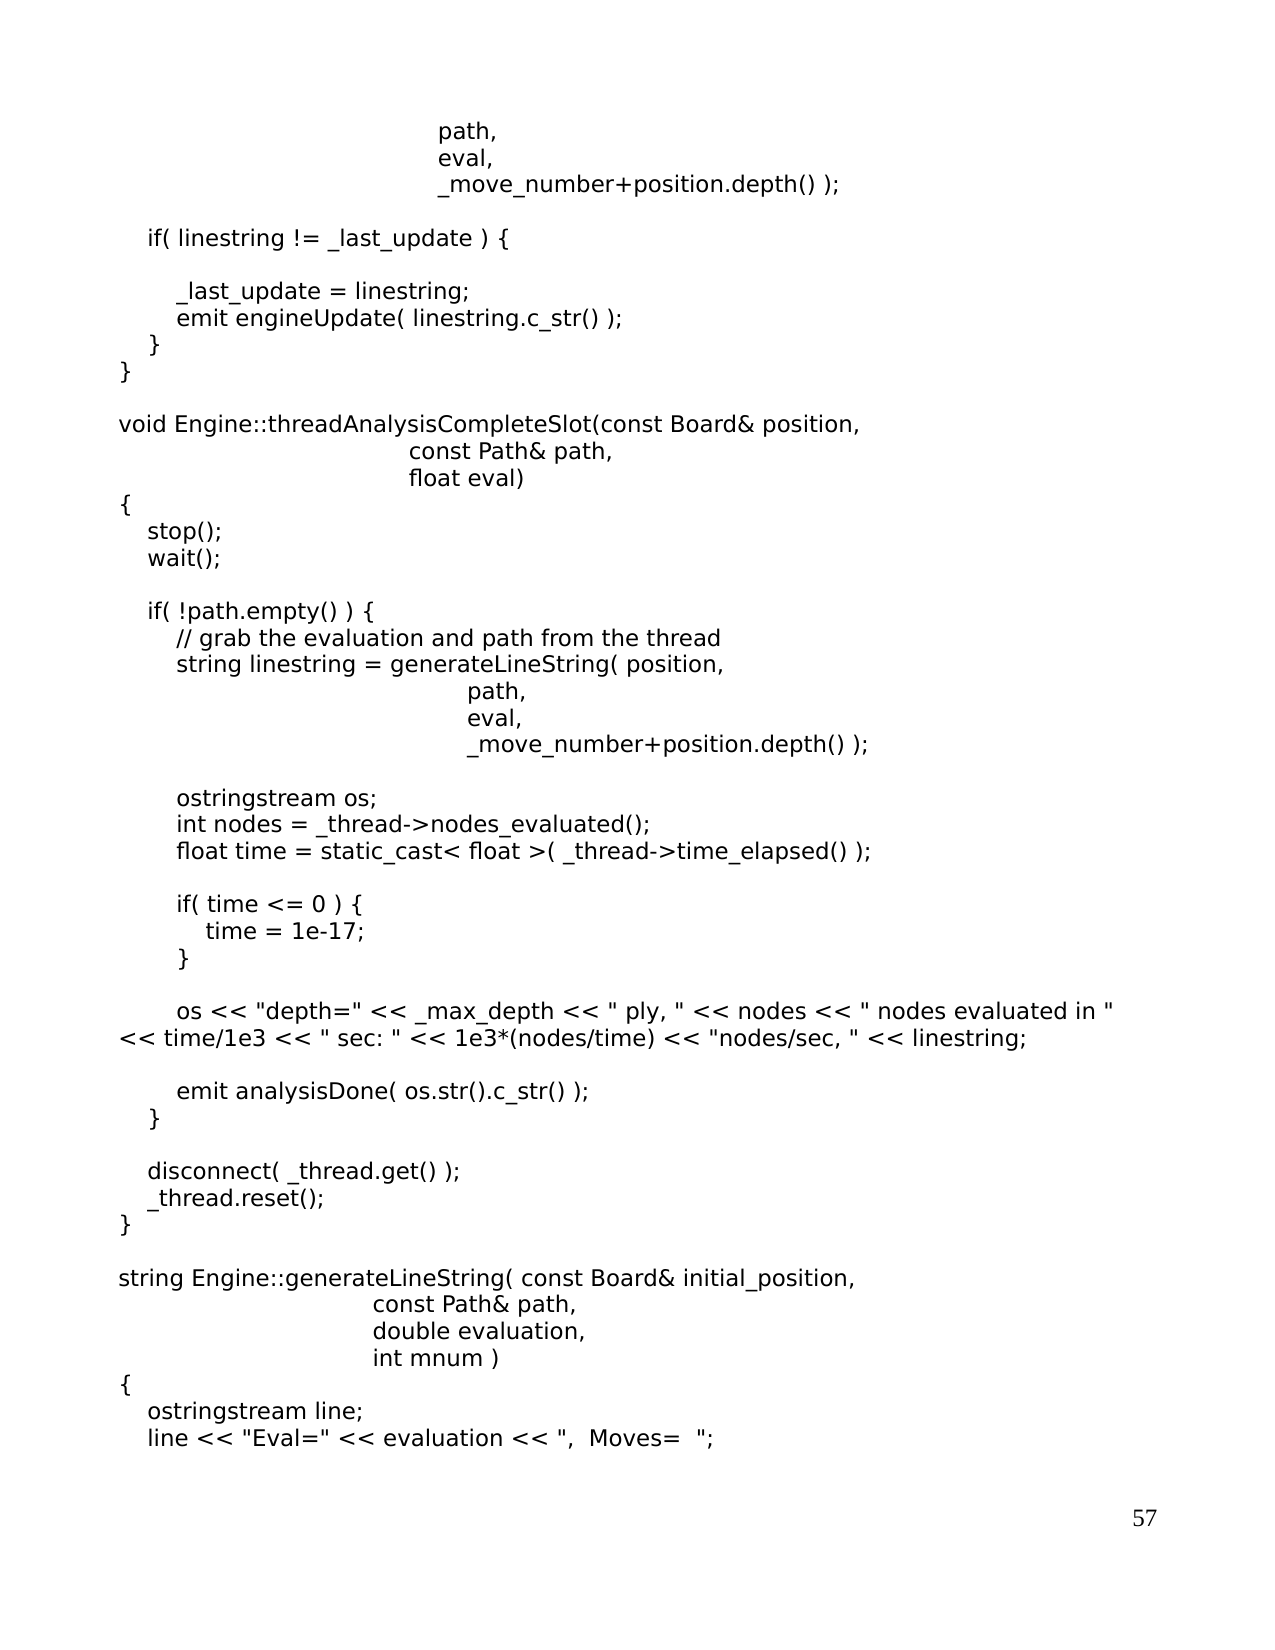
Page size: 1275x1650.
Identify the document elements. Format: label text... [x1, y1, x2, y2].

text string Engine::generateLineString( const Board& initial_position, [118, 1265, 1157, 1291]
text if( !path.empty() ) { [118, 598, 1157, 625]
text float time = static_cast< float >( _thread->time_elapsed() ); [118, 838, 1157, 865]
text } [118, 1105, 1157, 1131]
text void Engine::threadAnalysisCompleteSlot(const Board& position, [118, 411, 1157, 438]
text disconnect( _thread.get() ); [118, 1158, 1157, 1185]
text } [118, 1211, 1157, 1238]
text time = 1e-17; [118, 918, 1157, 945]
text _move_number+position.depth() ); [118, 171, 1157, 198]
text emit engineUpdate( linestring.c_str() ); [118, 305, 1157, 331]
text const Path& path, [118, 438, 1157, 465]
text _thread.reset(); [118, 1185, 1157, 1211]
text } [118, 331, 1157, 358]
text if( linestring != _last_update ) { [118, 225, 1157, 251]
text } [118, 945, 1157, 971]
text path, [118, 118, 1157, 145]
text wait(); [118, 545, 1157, 571]
text path, [118, 678, 1157, 705]
text eval, [118, 145, 1157, 171]
text // grab the evaluation and path from the thread [118, 625, 1157, 651]
text ostringstream os; [118, 785, 1157, 811]
text { [118, 1371, 1157, 1398]
text _last_update = linestring; [118, 278, 1157, 305]
text double evaluation, [118, 1318, 1157, 1345]
text string linestring = generateLineString( position, [118, 651, 1157, 678]
text eval, [118, 705, 1157, 731]
text int mnum ) [118, 1345, 1157, 1371]
text } [118, 358, 1157, 385]
text stop(); [118, 518, 1157, 545]
text int nodes = _thread->nodes_evaluated(); [118, 811, 1157, 838]
text if( time <= 0 ) { [118, 891, 1157, 918]
text float eval) [118, 465, 1157, 491]
text os << "depth=" << _max_depth << " ply, " << nodes << " nodes evaluated in " << time/1e3 << " sec: " << 1e3*(nodes/time) << "nodes/sec, " << linestring; [118, 998, 1157, 1051]
text _move_number+position.depth() ); [118, 731, 1157, 758]
text const Path& path, [118, 1291, 1157, 1318]
text { [118, 491, 1157, 518]
text ostringstream line; [118, 1398, 1157, 1425]
text emit analysisDone( os.str().c_str() ); [118, 1078, 1157, 1105]
text line << "Eval=" << evaluation << ", Moves= "; [118, 1425, 1157, 1451]
